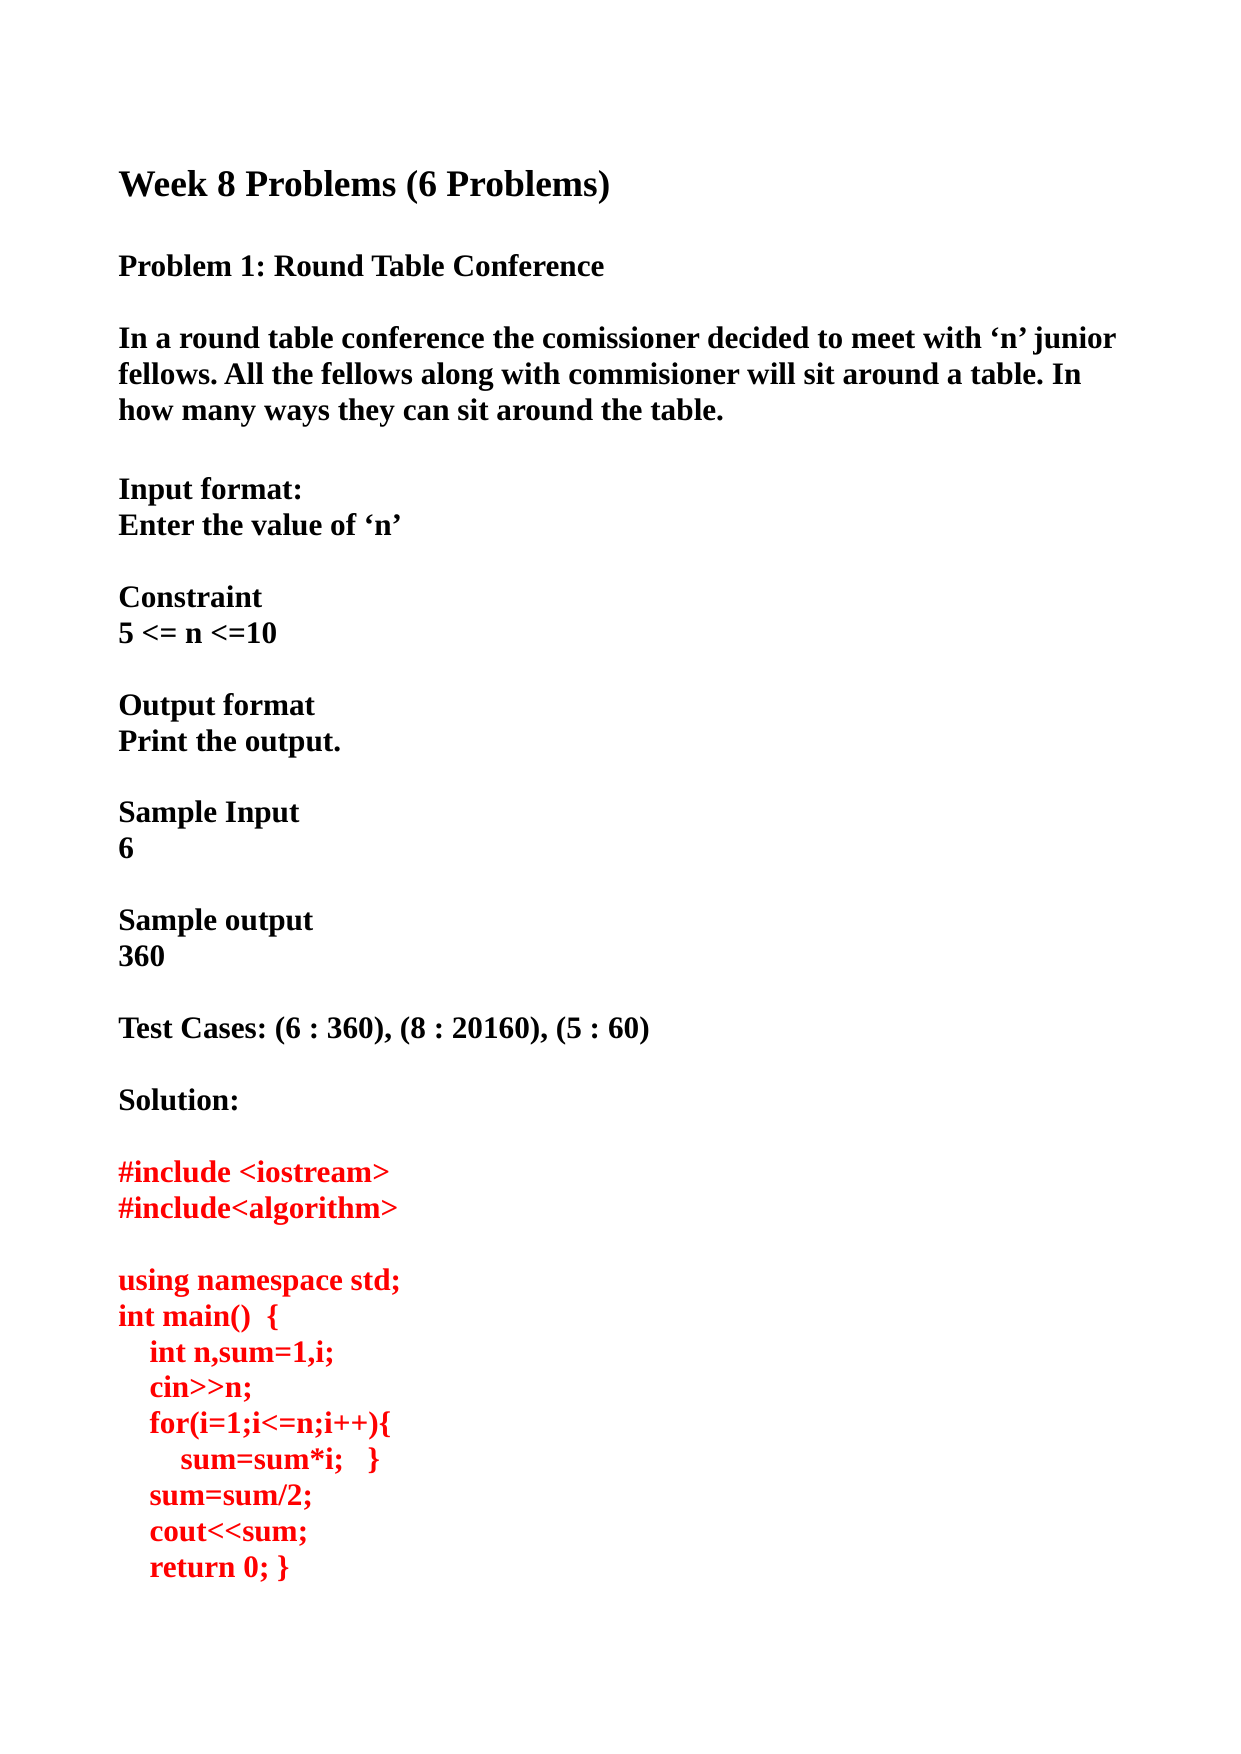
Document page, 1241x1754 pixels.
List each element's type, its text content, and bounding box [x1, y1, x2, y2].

text int main() { [118, 1297, 1122, 1333]
text 6 [118, 830, 1122, 866]
text Test Cases: (6 : 360), (8 : 20160), (5 : 60) [118, 1009, 1122, 1045]
text sum=sum*i; } [118, 1441, 1122, 1477]
text Print the output. [118, 722, 1122, 758]
text In a round table conference the comissioner decided to meet with ‘n’ junior fellows. All the fellows along with commisioner will sit around a table. In how many ways they can sit around the table. [118, 319, 1122, 427]
text sum=sum/2; [118, 1477, 1122, 1512]
text 360 [118, 937, 1122, 973]
text cin>>n; [118, 1369, 1122, 1405]
text using namespace std; [118, 1261, 1122, 1297]
text Solution: [118, 1081, 1122, 1117]
text Enter the value of ‘n’ [118, 506, 1122, 542]
text #include<algorithm> [118, 1189, 1122, 1225]
text int n,sum=1,i; [118, 1333, 1122, 1369]
text Input format: [118, 470, 1122, 506]
text for(i=1;i<=n;i++){ [118, 1405, 1122, 1441]
text Problem 1: Round Table Conference [118, 247, 1122, 283]
text 5 <= n <=10 [118, 614, 1122, 650]
text Sample Input [118, 794, 1122, 830]
text Constraint [118, 578, 1122, 614]
text #include <iostream> [118, 1153, 1122, 1189]
text return 0; } [118, 1548, 1122, 1584]
text cout<<sum; [118, 1512, 1122, 1548]
text Week 8 Problems (6 Problems) [118, 161, 1122, 204]
text Sample output [118, 902, 1122, 937]
text Output format [118, 686, 1122, 722]
